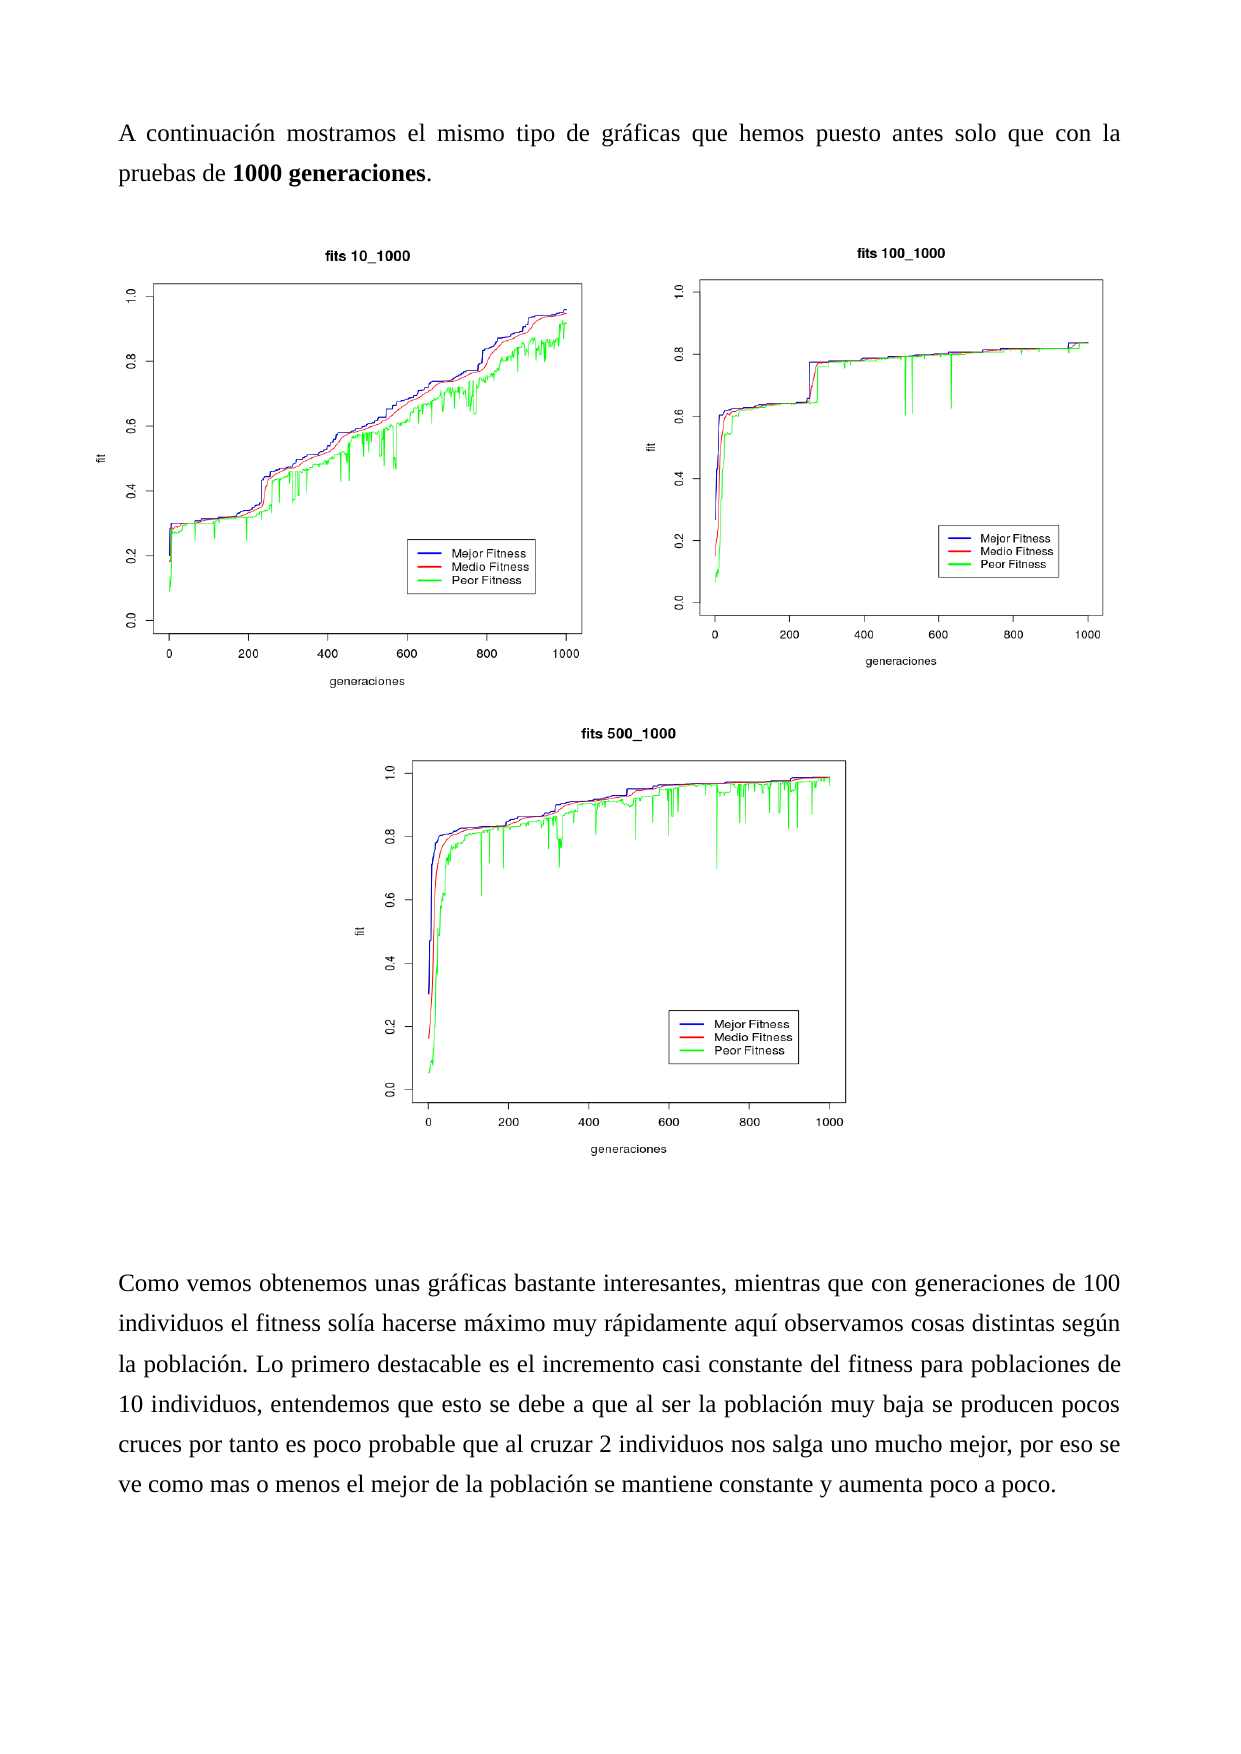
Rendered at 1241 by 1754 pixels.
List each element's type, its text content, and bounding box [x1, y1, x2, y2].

picture [354, 710, 866, 1163]
text Como vemos obtenemos unas gráficas bastante interesantes, mientras que con generaciones de 100 individuos el fitness solía hacerse máximo muy rápidamente aquí observamos cosas distintas según la población. Lo primero destacable es el incremento casi constante del fitness para poblaciones de 10 individuos, entendemos que esto se debe a que al ser la población muy baja se producen pocos cruces por tanto es poco probable que al cruzar 2 individuos nos salga uno mucho mejor, por eso se ve como mas o menos el mejor de la población se mantiene constante y aumenta poco a poco. [118, 1268, 1122, 1498]
text A continuación mostramos el mismo tipo de gráficas que hemos puesto antes solo que con la pruebas de 1000 generaciones. [118, 118, 1122, 187]
picture [645, 230, 1121, 674]
picture [95, 229, 602, 699]
